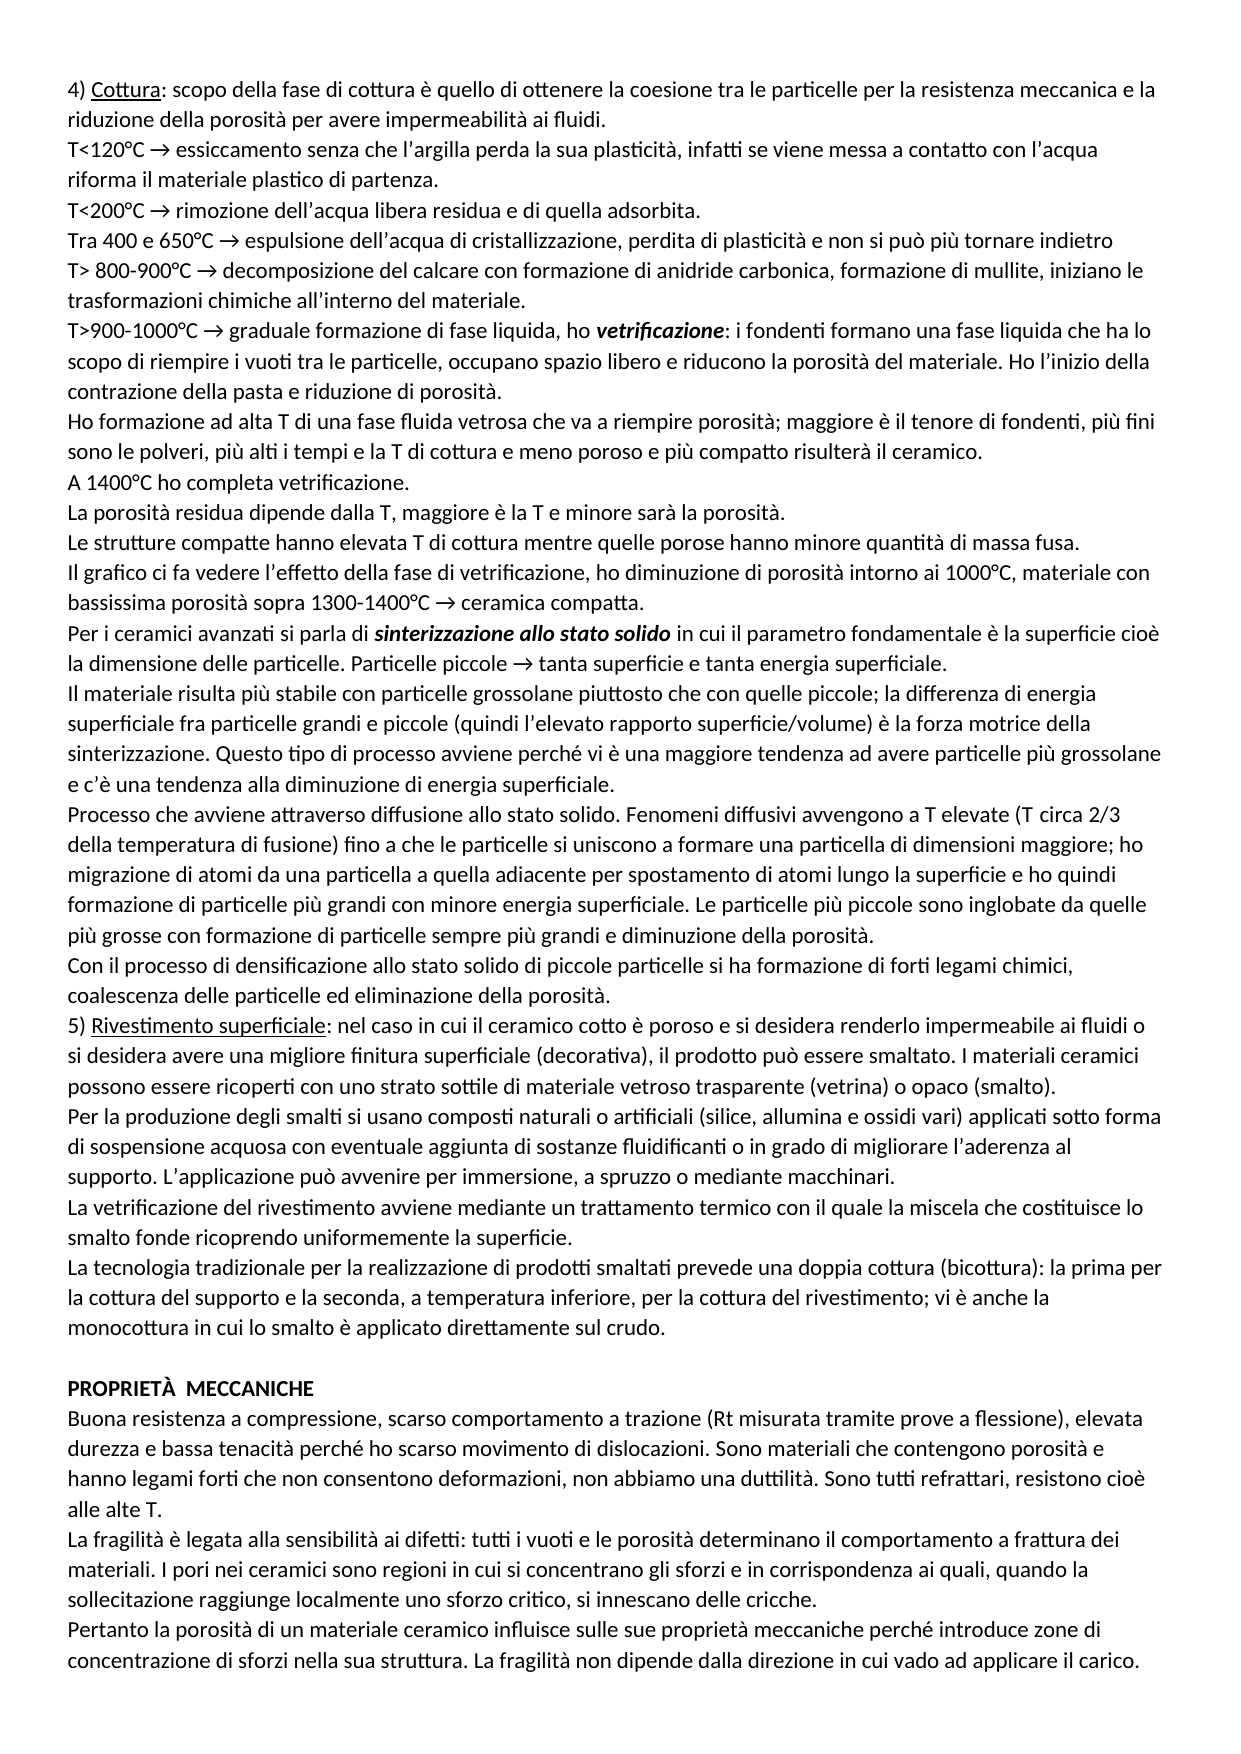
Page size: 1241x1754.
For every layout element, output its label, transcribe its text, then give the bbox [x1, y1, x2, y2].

text 4) Cottura: scopo della fase di cottura è quello di ottenere la coesione tra le particelle per la resistenza meccanica e la riduzione della porosità per avere impermeabilità ai fluidi. T<120°C → essiccamento senza che l’argilla perda la sua plasticità, infatti se viene messa a contatto con l’acqua riforma il materiale plastico di partenza. T<200°C → rimozione dell’acqua libera residua e di quella adsorbita. Tra 400 e 650°C → espulsione dell’acqua di cristallizzazione, perdita di plasticità e non si può più tornare indietro T> 800-900°C → decomposizione del calcare con formazione di anidride carbonica, formazione di mullite, iniziano le trasformazioni chimiche all’interno del materiale. T>900-1000°C → graduale formazione di fase liquida, ho vetrificazione: i fondenti formano una fase liquida che ha lo scopo di riempire i vuoti tra le particelle, occupano spazio libero e riducono la porosità del materiale. Ho l’inizio della contrazione della pasta e riduzione di porosità. Ho formazione ad alta T di una fase fluida vetrosa che va a riempire porosità; maggiore è il tenore di fondenti, più fini sono le polveri, più alti i tempi e la T di cottura e meno poroso e più compatto risulterà il ceramico. A 1400°C ho completa vetrificazione. La porosità residua dipende dalla T, maggiore è la T e minore sarà la porosità. Le strutture compatte hanno elevata T di cottura mentre quelle porose hanno minore quantità di massa fusa. Il grafico ci fa vedere l’effetto della fase di vetrificazione, ho diminuzione di porosità intorno ai 1000°C, materiale con bassissima porosità sopra 1300-1400°C → ceramica compatta. Per i ceramici avanzati si parla di sinterizzazione allo stato solido in cui il parametro fondamentale è la superficie cioè la dimensione delle particelle. Particelle piccole → tanta superficie e tanta energia superficiale. Il materiale risulta più stabile con particelle grossolane piuttosto che con quelle piccole; la differenza di energia superficiale fra particelle grandi e piccole (quindi l’elevato rapporto superficie/volume) è la forza motrice della sinterizzazione. Questo tipo di processo avviene perché vi è una maggiore tendenza ad avere particelle più grossolane e c’è una tendenza alla diminuzione di energia superficiale. Processo che avviene attraverso diffusione allo stato solido. Fenomeni diffusivi avvengono a T elevate (T circa 2/3 della temperatura di fusione) fino a che le particelle si uniscono a formare una particella di dimensioni maggiore; ho migrazione di atomi da una particella a quella adiacente per spostamento di atomi lungo la superficie e ho quindi formazione di particelle più grandi con minore energia superficiale. Le particelle più piccole sono inglobate da quelle più grosse con formazione di particelle sempre più grandi e diminuzione della porosità. Con il processo di densificazione allo stato solido di piccole particelle si ha formazione di forti legami chimici, coalescenza delle particelle ed eliminazione della porosità. 5) Rivestimento superficiale: nel caso in cui il ceramico cotto è poroso e si desidera renderlo impermeabile ai fluidi o si desidera avere una migliore finitura superficiale (decorativa), il prodotto può essere smaltato. I materiali ceramici possono essere ricoperti con uno strato sottile di materiale vetroso trasparente (vetrina) o opaco (smalto). Per la produzione degli smalti si usano composti naturali o artificiali (silice, allumina e ossidi vari) applicati sotto forma di sospensione acquosa con eventuale aggiunta di sostanze fluidificanti o in grado di migliorare l’aderenza al supporto. L’applicazione può avvenire per immersione, a spruzzo o mediante macchinari. La vetrificazione del rivestimento avviene mediante un trattamento termico con il quale la miscela che costituisce lo smalto fonde ricoprendo uniformemente la superficie. La tecnologia tradizionale per la realizzazione di prodotti smaltati prevede una doppia cottura (bicottura): la prima per la cottura del supporto e la seconda, a temperatura inferiore, per la cottura del rivestimento; vi è anche la monocottura in cui lo smalto è applicato direttamente sul crudo. PROPRIETÀ MECCANICHE Buona resistenza a compressione, scarso comportamento a trazione (Rt misurata tramite prove a flessione), elevata durezza e bassa tenacità perché ho scarso movimento di dislocazioni. Sono materiali che contengono porosità e hanno legami forti che non consentono deformazioni, non abbiamo una duttilità. Sono tutti refrattari, resistono cioè alle alte T. La fragilità è legata alla sensibilità ai difetti: tutti i vuoti e le porosità determinano il comportamento a frattura dei materiali. I pori nei ceramici sono regioni in cui si concentrano gli sforzi e in corrispondenza ai quali, quando la sollecitazione raggiunge localmente uno sforzo critico, si innescano delle cricche. Pertanto la porosità di un materiale ceramico influisce sulle sue proprietà meccaniche perché introduce zone di concentrazione di sforzi nella sua struttura. La fragilità non dipende dalla direzione in cui vado ad applicare il carico. [67, 75, 1165, 1674]
